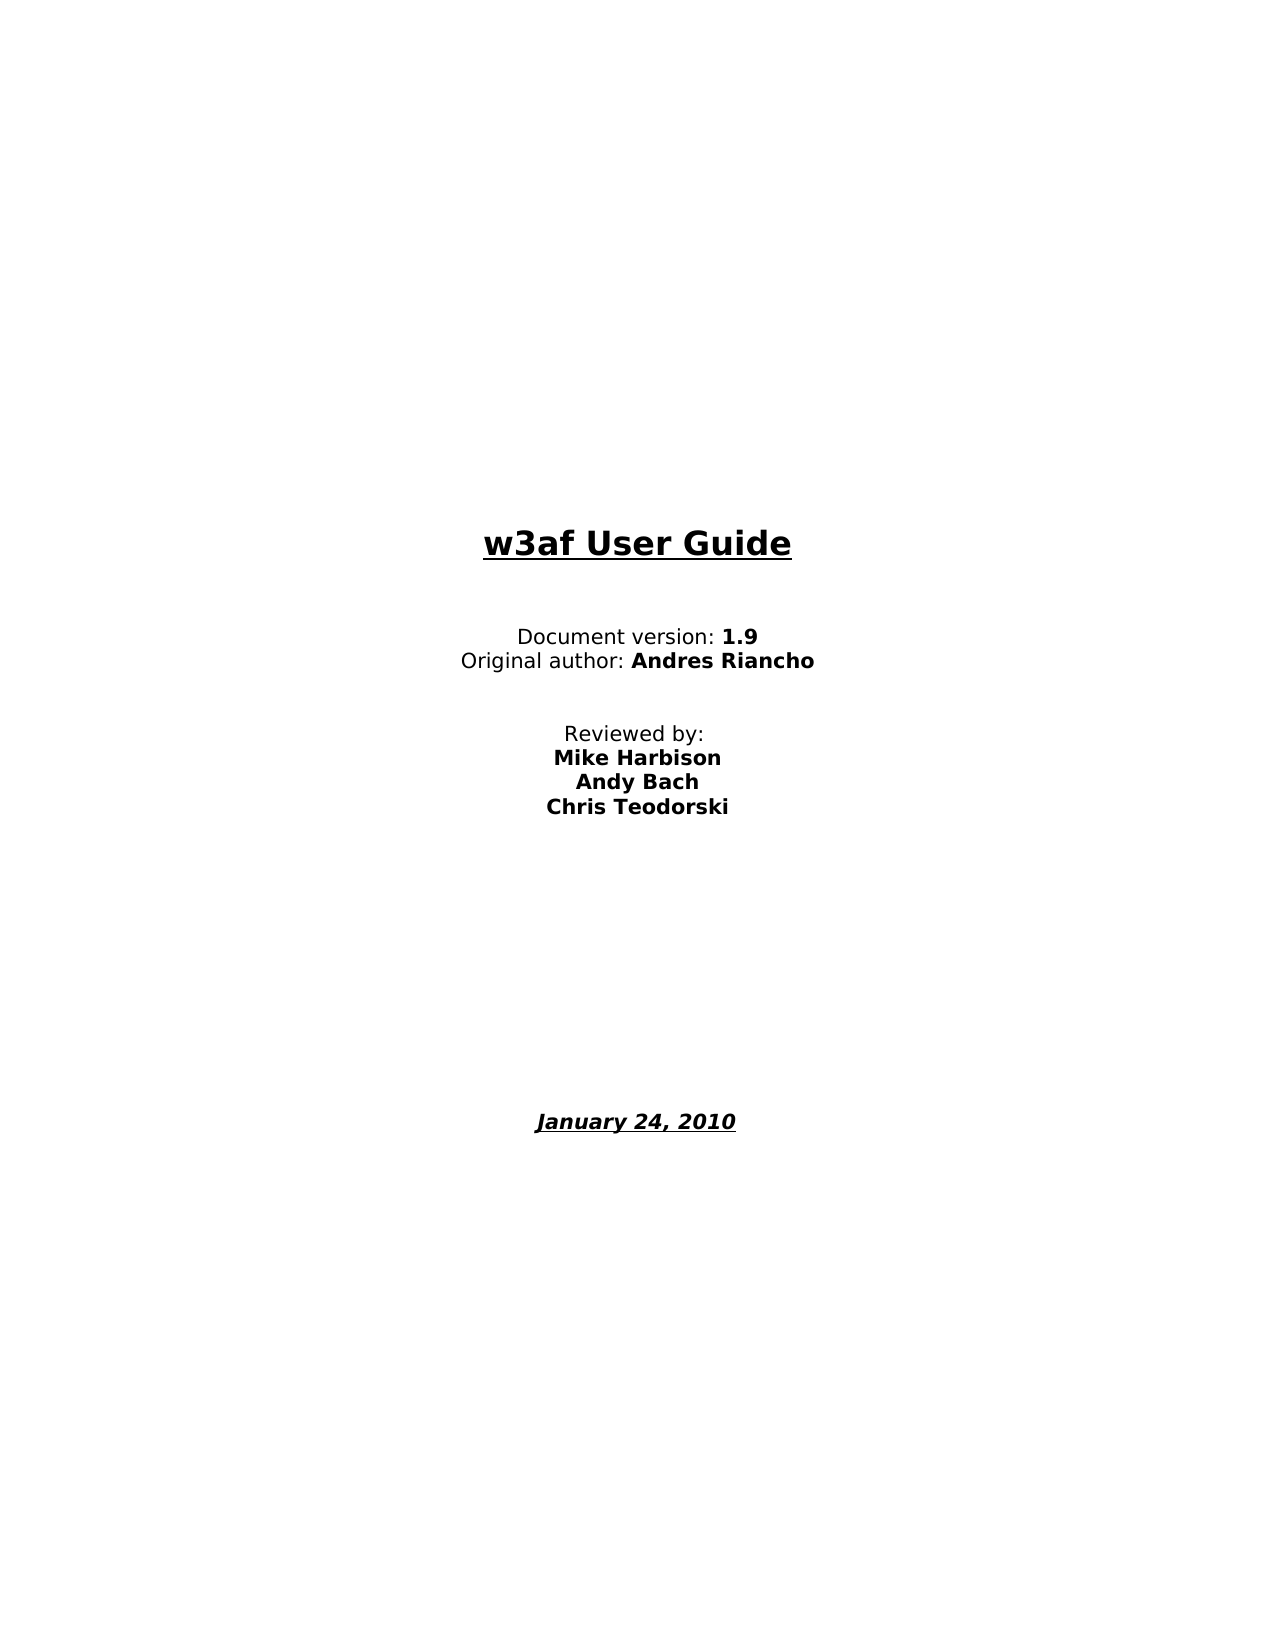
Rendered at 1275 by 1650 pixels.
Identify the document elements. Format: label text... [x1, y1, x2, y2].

text Chris Teodorski [118, 795, 1157, 819]
text Original author: Andres Riancho [118, 649, 1157, 673]
text Reviewed by: [118, 722, 1157, 746]
subtitle w3af User Guide [118, 525, 1157, 564]
text January 24, 2010 [118, 1110, 1157, 1134]
text Mike Harbison [118, 746, 1157, 770]
text Andy Bach [118, 770, 1157, 795]
text Document version: 1.9 [118, 625, 1157, 649]
